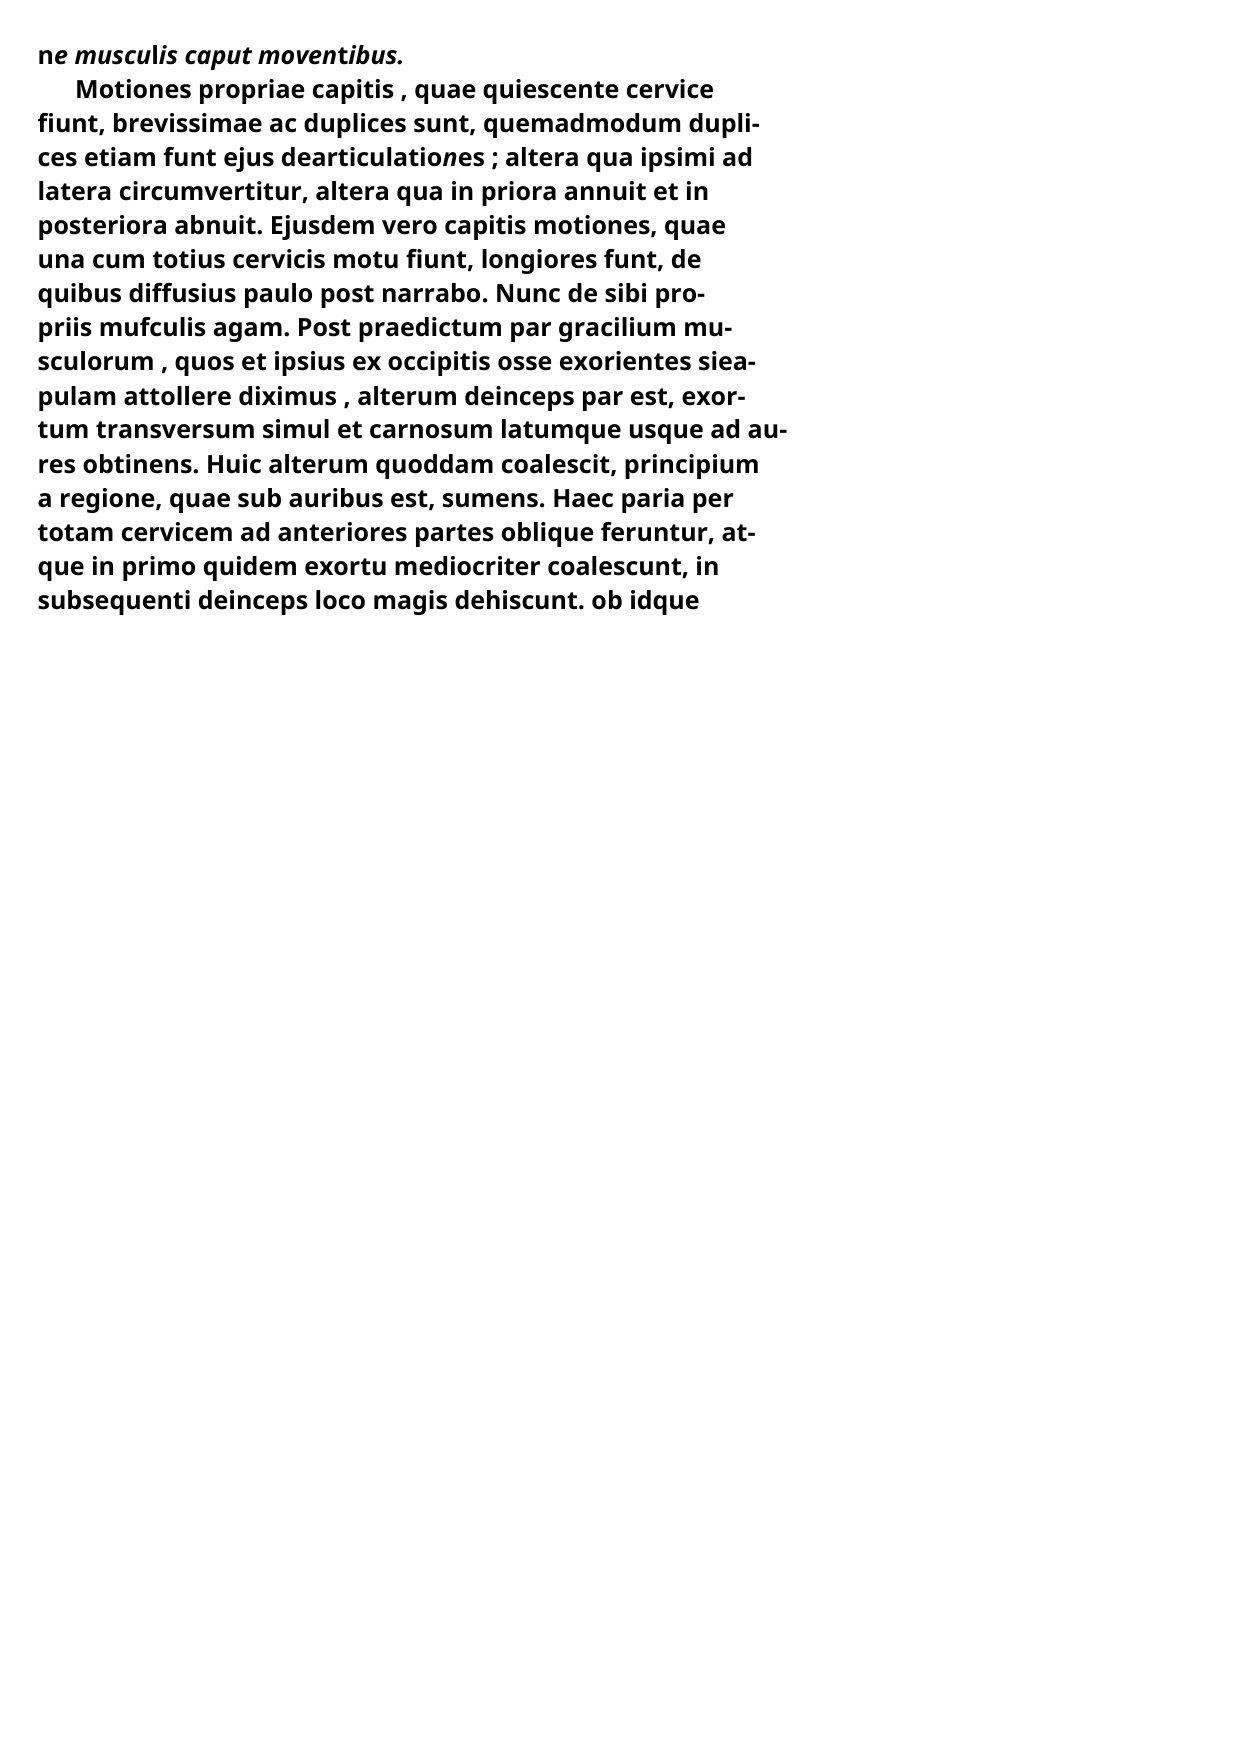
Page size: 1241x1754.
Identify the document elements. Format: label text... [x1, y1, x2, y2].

text ne musculis caput moventibus. [37, 37, 1203, 72]
text Motiones propriae capitis , quae quiescente cervice fiunt, brevissimae ac duplices sunt, quemadmodum dupli- ces etiam funt ejus dearticulationes ; altera qua ipsimi ad latera circumvertitur, altera qua in priora annuit et in posteriora abnuit. Ejusdem vero capitis motiones, quae una cum totius cervicis motu fiunt, longiores funt, de quibus diffusius paulo post narrabo. Nunc de sibi pro- priis mufculis agam. Post praedictum par gracilium mu- sculorum , quos et ipsius ex occipitis osse exorientes siea- pulam attollere diximus , alterum deinceps par est, exor- tum transversum simul et carnosum latumque usque ad au- res obtinens. Huic alterum quoddam coalescit, principium a regione, quae sub auribus est, sumens. Haec paria per totam cervicem ad anteriores partes oblique feruntur, at- que in primo quidem exortu mediocriter coalescunt, in subsequenti deinceps loco magis dehiscunt. ob idque [37, 72, 1203, 617]
